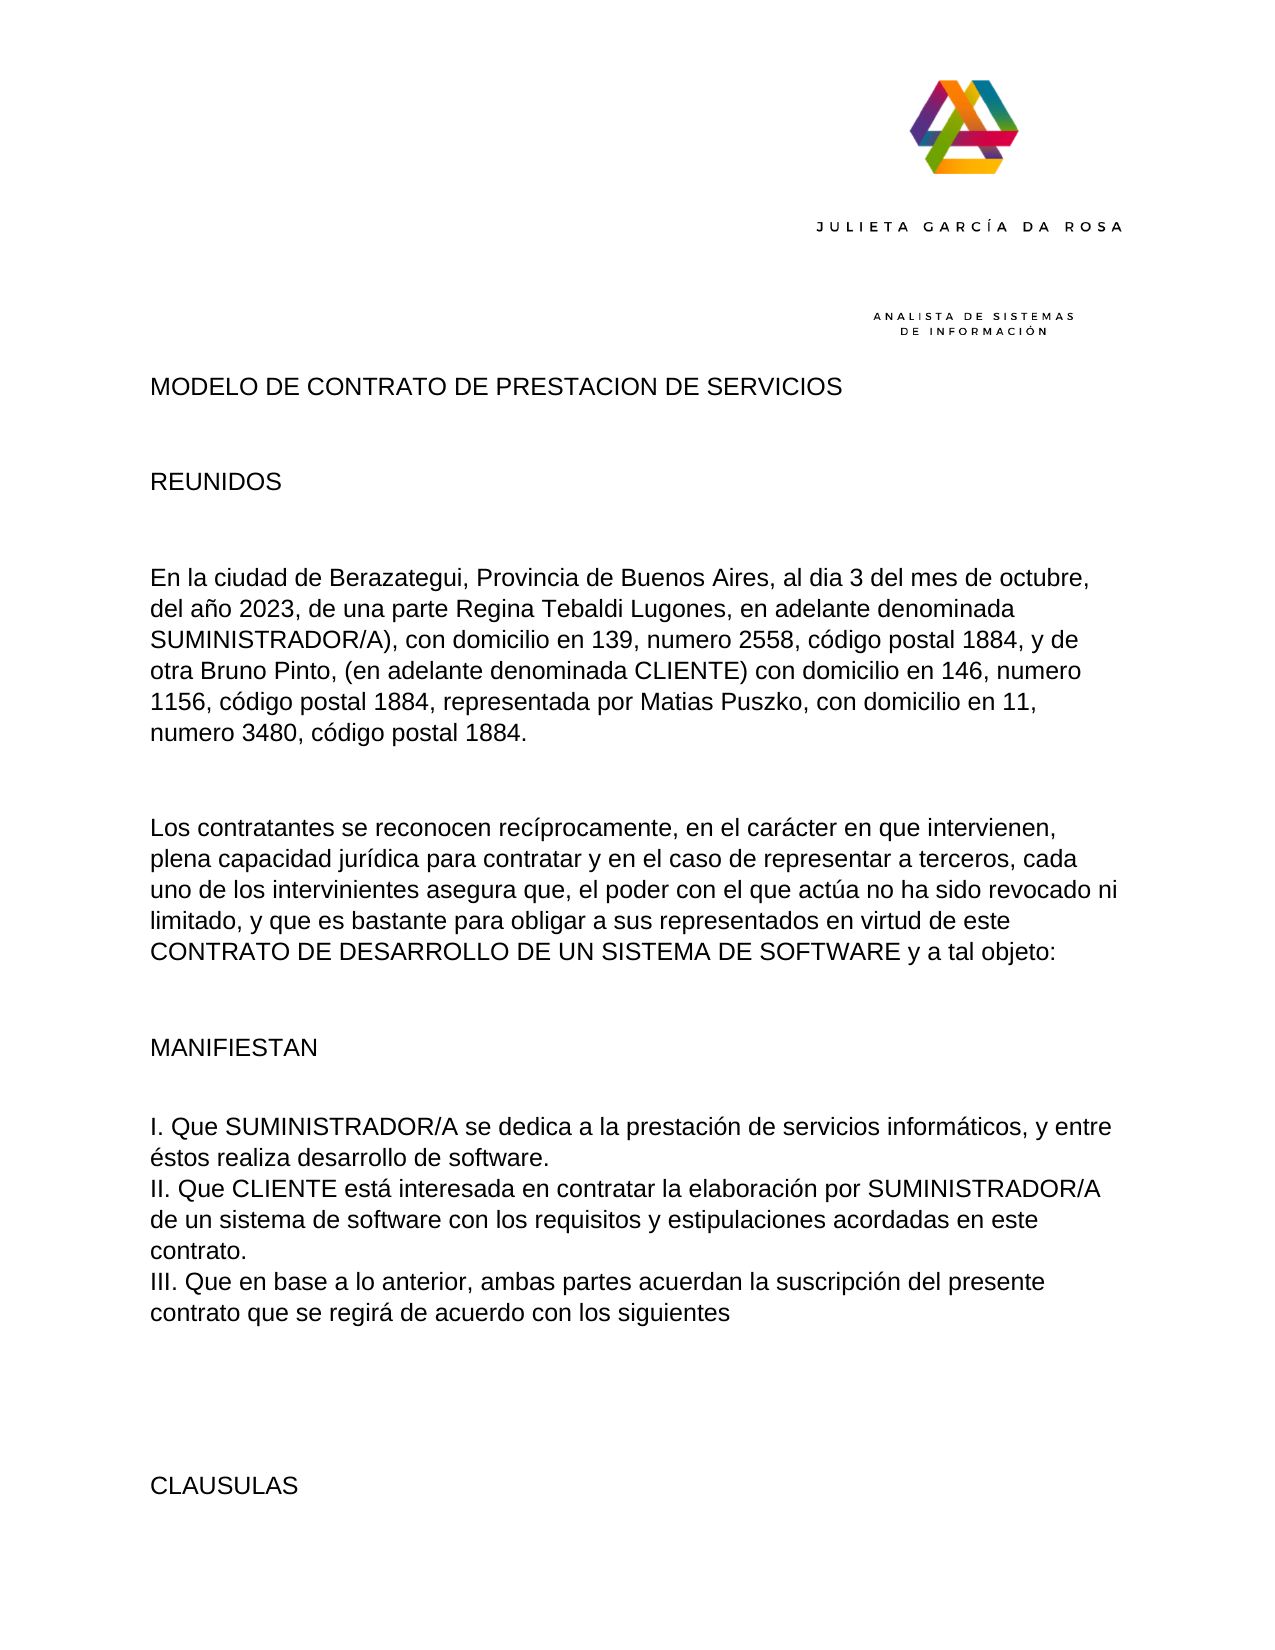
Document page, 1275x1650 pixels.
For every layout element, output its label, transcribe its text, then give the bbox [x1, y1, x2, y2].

picture [811, 75, 1125, 344]
text Los contratantes se reconocen recíprocamente, en el carácter en que intervienen, plena capacidad jurídica para contratar y en el caso de representar a terceros, cada uno de los intervinientes asegura que, el poder con el que actúa no ha sido revocado ni limitado, y que es bastante para obligar a sus representados en virtud de este CONTRATO DE DESARROLLO DE UN SISTEMA DE SOFTWARE y a tal objeto: [150, 813, 1125, 966]
text MODELO DE CONTRATO DE PRESTACION DE SERVICIOS [150, 372, 1125, 400]
text I. Que SUMINISTRADOR/A se dedica a la prestación de servicios informáticos, y entre éstos realiza desarrollo de software. II. Que CLIENTE está interesada en contratar la elaboración por SUMINISTRADOR/A de un sistema de software con los requisitos y estipulaciones acordadas en este contrato. III. Que en base a lo anterior, ambas partes acuerdan la suscripción del presente contrato que se regirá de acuerdo con los siguientes [150, 1080, 1125, 1357]
text MANIFIESTAN [150, 1033, 1125, 1061]
text En la ciudad de Berazategui, Provincia de Buenos Aires, al dia 3 del mes de octubre, del año 2023, de una parte Regina Tebaldi Lugones, en adelante denominada SUMINISTRADOR/A), con domicilio en 139, numero 2558, código postal 1884, y de otra Bruno Pinto, (en adelante denominada CLIENTE) con domicilio en 146, numero 1156, código postal 1884, representada por Matias Puszko, con domicilio en 11, numero 3480, código postal 1884. [150, 562, 1125, 746]
text REUNIDOS [150, 467, 1125, 496]
text CLAUSULAS [150, 1471, 1125, 1500]
